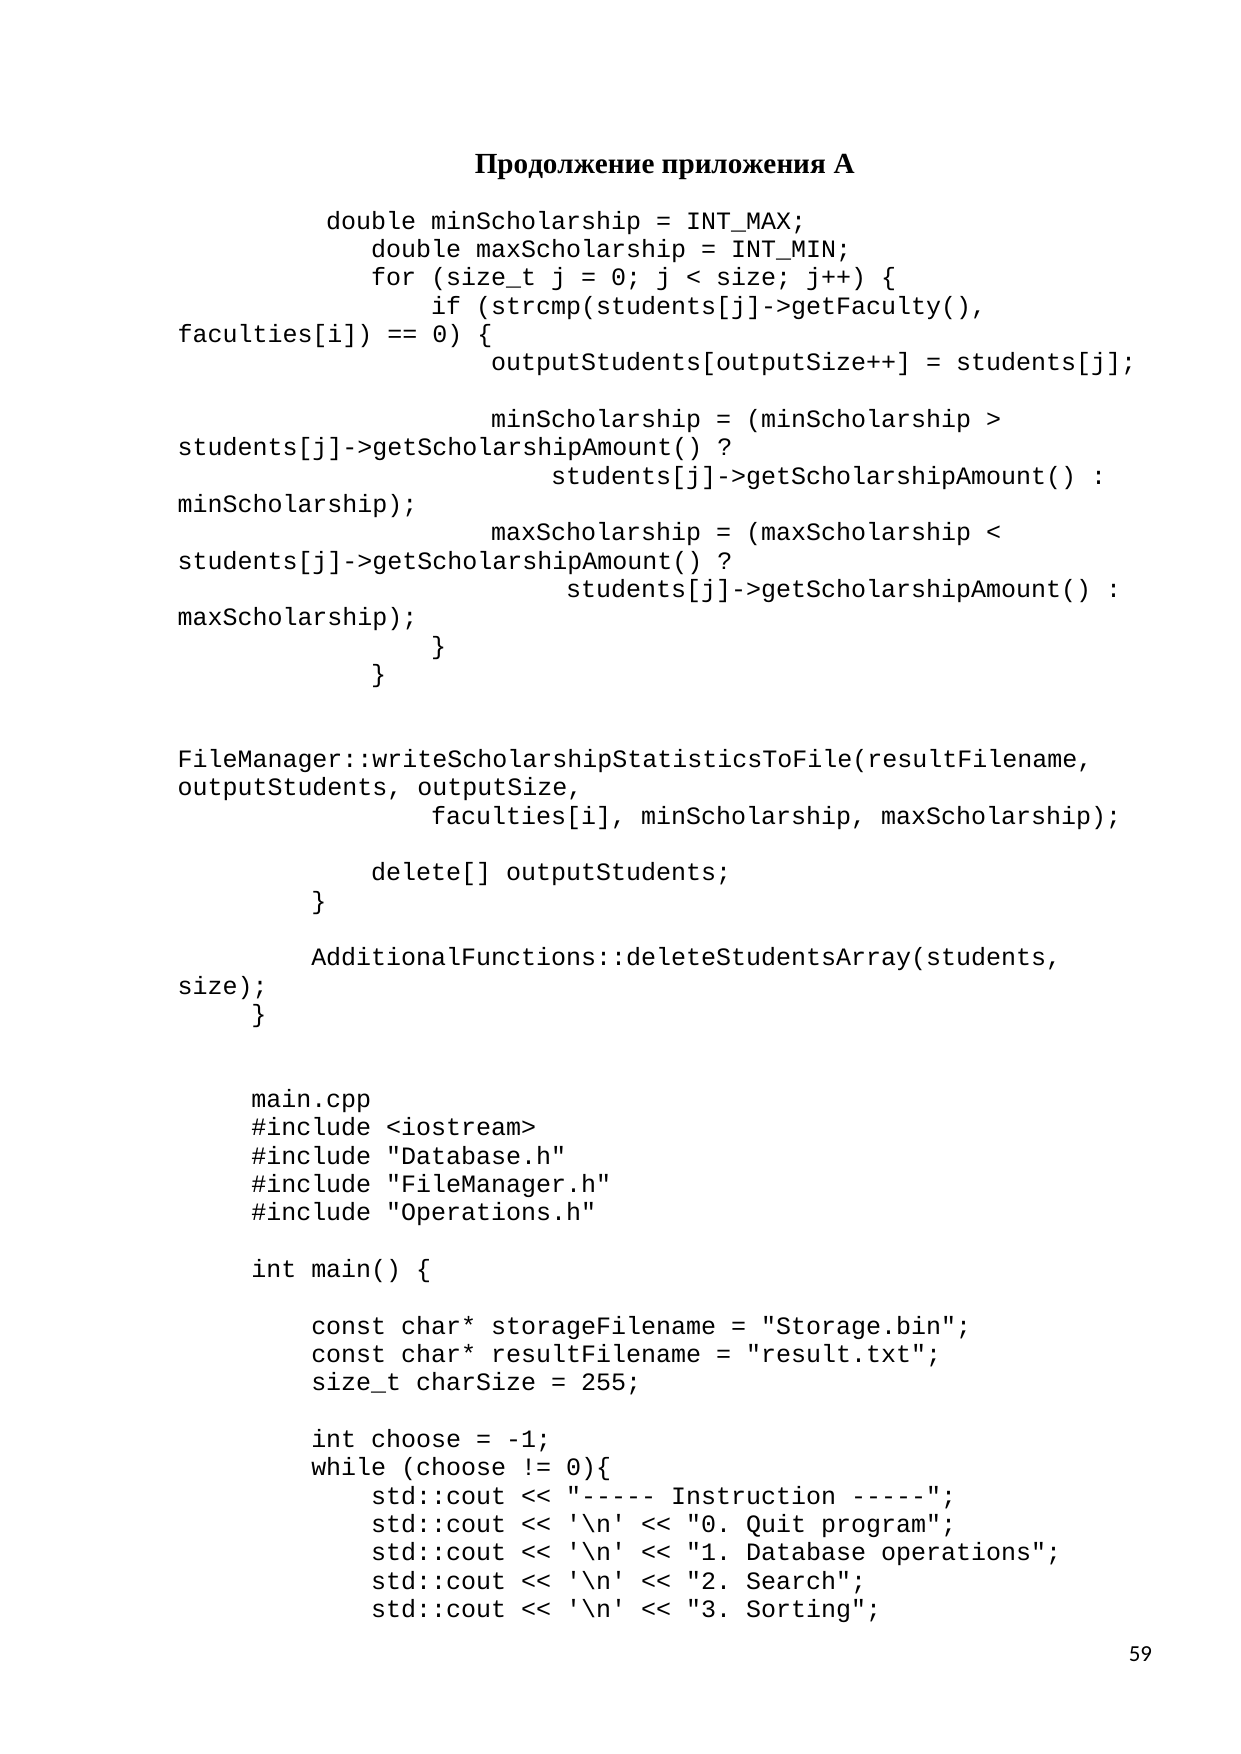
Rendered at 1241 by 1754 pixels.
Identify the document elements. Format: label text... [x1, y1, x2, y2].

text minScholarship = (minScholarship > students[j]->getScholarshipAmount() ? [177, 407, 1152, 463]
text if (strcmp(students[j]->getFaculty(), faculties[i]) == 0) { [177, 293, 1152, 350]
text #include "FileManager.h" [177, 1172, 1152, 1200]
text for (size_t j = 0; j < size; j++) { [177, 265, 1152, 293]
text std::cout << '\n' << "2. Search"; [177, 1568, 1152, 1597]
text } [177, 633, 1152, 662]
text maxScholarship = (maxScholarship < students[j]->getScholarshipAmount() ? [177, 520, 1152, 577]
text students[j]->getScholarshipAmount() : minScholarship); [177, 463, 1152, 520]
text #include "Operations.h" [177, 1200, 1152, 1228]
text size_t charSize = 255; [177, 1370, 1152, 1398]
text FileManager::writeScholarshipStatisticsToFile(resultFilename, outputStudents, outputSize, [177, 718, 1152, 803]
text while (choose != 0){ [177, 1455, 1152, 1483]
text double minScholarship = INT_MAX; [177, 208, 1152, 237]
subtitle Продолжение приложения А [177, 146, 1152, 180]
text const char* storageFilename = "Storage.bin"; [177, 1313, 1152, 1342]
text } [177, 662, 1152, 690]
text std::cout << '\n' << "1. Database operations"; [177, 1540, 1152, 1568]
text students[j]->getScholarshipAmount() : maxScholarship); [177, 577, 1152, 633]
text int main() { [177, 1257, 1152, 1285]
text std::cout << "----- Instruction -----"; [177, 1483, 1152, 1512]
text } [177, 888, 1152, 917]
text std::cout << '\n' << "3. Sorting"; [177, 1597, 1152, 1625]
text double maxScholarship = INT_MIN; [177, 237, 1152, 265]
text const char* resultFilename = "result.txt"; [177, 1342, 1152, 1370]
text AdditionalFunctions::deleteStudentsArray(students, size); [177, 945, 1152, 1002]
text #include <iostream> [177, 1115, 1152, 1143]
text int choose = -1; [177, 1427, 1152, 1455]
text delete[] outputStudents; [177, 860, 1152, 888]
text } [177, 1002, 1152, 1030]
text main.cpp [177, 1087, 1152, 1115]
text outputStudents[outputSize++] = students[j]; [177, 350, 1152, 378]
text std::cout << '\n' << "0. Quit program"; [177, 1512, 1152, 1540]
text faculties[i], minScholarship, maxScholarship); [177, 803, 1152, 832]
text #include "Database.h" [177, 1143, 1152, 1172]
